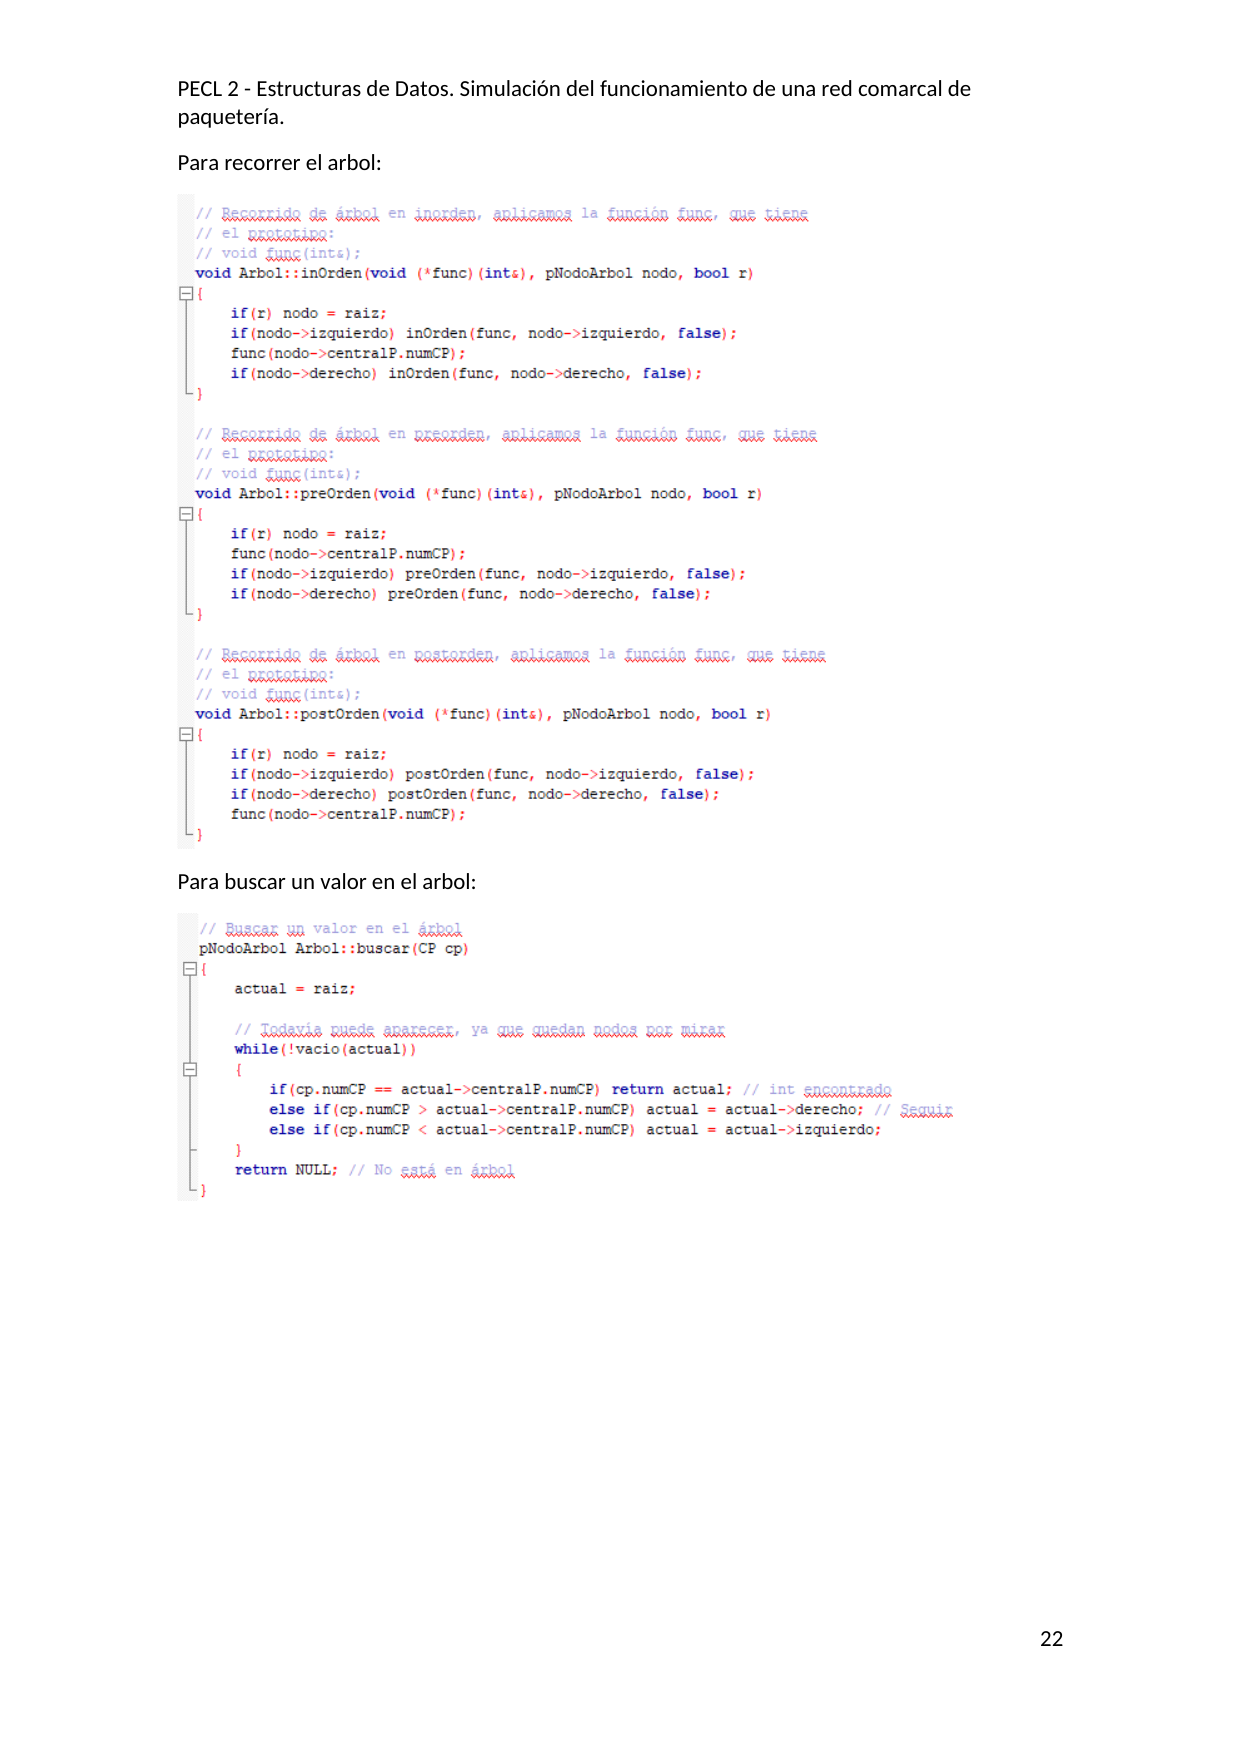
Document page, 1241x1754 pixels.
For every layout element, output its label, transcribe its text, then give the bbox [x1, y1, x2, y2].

text Para recorrer el arbol: [177, 148, 1063, 176]
picture [177, 913, 973, 1201]
text Para buscar un valor en el arbol: [177, 867, 1063, 895]
picture [177, 194, 841, 849]
